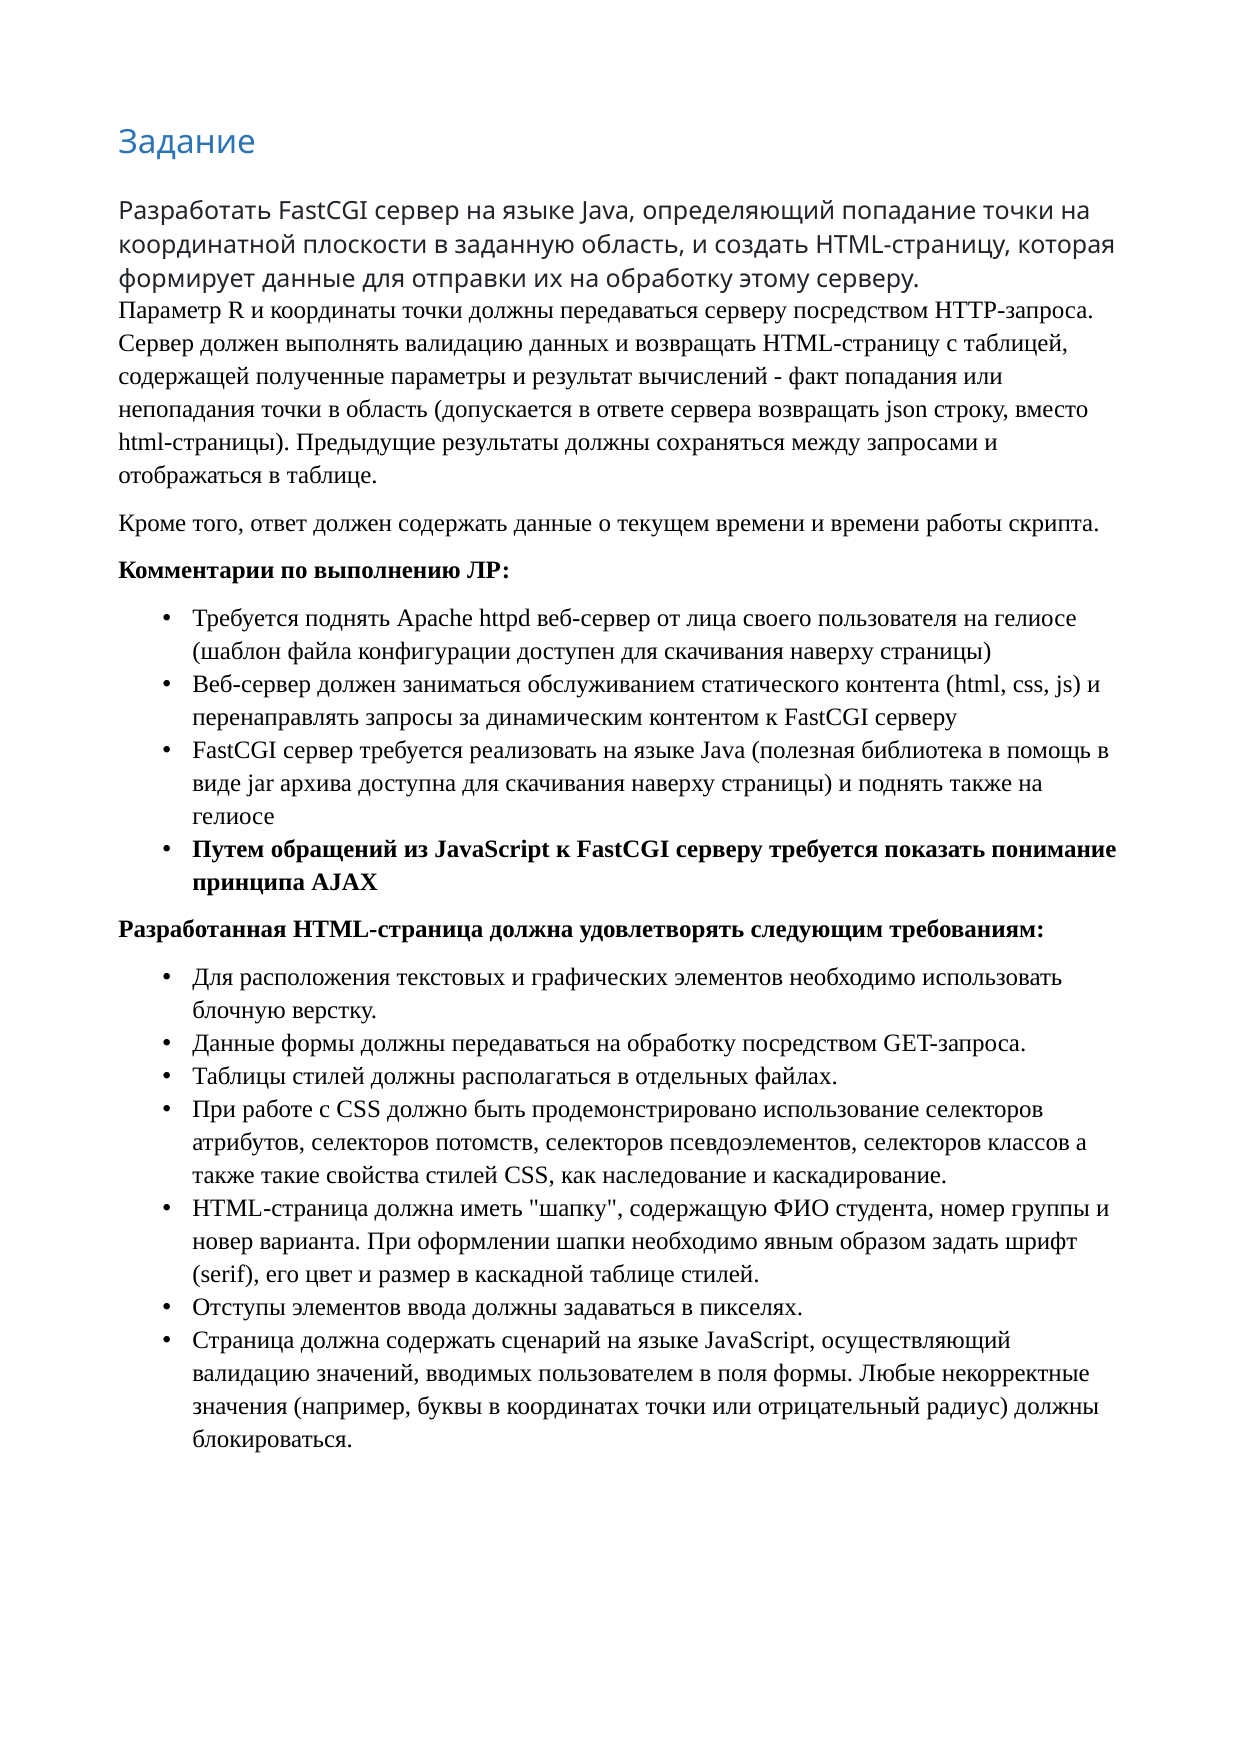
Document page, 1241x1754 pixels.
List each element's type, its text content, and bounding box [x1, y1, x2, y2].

list Данные формы должны передаваться на обработку посредством GET-запроса. [162, 1028, 1122, 1057]
list FastCGI сервер требуется реализовать на языке Java (полезная библиотека в помощь в виде jar архива доступна для скачивания наверху страницы) и поднять также на гелиосе [162, 735, 1122, 830]
list При работе с CSS должно быть продемонстрировано использование селекторов атрибутов, селекторов потомств, селекторов псевдоэлементов, селекторов классов а также такие свойства стилей CSS, как наследование и каскадирование. [162, 1094, 1122, 1189]
list Требуется поднять Apache httpd веб-сервер от лица своего пользователя на гелиосе (шаблон файла конфигурации доступен для скачивания наверху страницы) [162, 603, 1122, 664]
list Путем обращений из JavaScript к FastCGI серверу требуется показать понимание принципа AJAX [162, 834, 1122, 896]
text Разработанная HTML-страница должна удовлетворять следующим требованиям: [118, 914, 1122, 943]
text Комментарии по выполнению ЛР: [118, 555, 1122, 584]
text Кроме того, ответ должен содержать данные о текущем времени и времени работы скрипта. [118, 508, 1122, 536]
list Страница должна содержать сценарий на языке JavaScript, осуществляющий валидацию значений, вводимых пользователем в поля формы. Любые некорректные значения (например, буквы в координатах точки или отрицательный радиус) должны блокироваться. [162, 1325, 1122, 1453]
list Отступы элементов ввода должны задаваться в пикселях. [162, 1292, 1122, 1321]
list Веб-сервер должен заниматься обслуживанием статического контента (html, css, js) и перенаправлять запросы за динамическим контентом к FastCGI серверу [162, 669, 1122, 731]
list HTML-страница должна иметь "шапку", содержащую ФИО студента, номер группы и новер варианта. При оформлении шапки необходимо явным образом задать шрифт (serif), его цвет и размер в каскадной таблице стилей. [162, 1193, 1122, 1288]
subtitle Задание [118, 118, 1122, 163]
text Разработать FastCGI сервер на языке Java, определяющий попадание точки на координатной плоскости в заданную область, и создать HTML-страницу, которая формирует данные для отправки их на обработку этому серверу. [118, 193, 1122, 295]
list Таблицы стилей должны располагаться в отдельных файлах. [162, 1061, 1122, 1090]
text Параметр R и координаты точки должны передаваться серверу посредством HTTP-запроса. Сервер должен выполнять валидацию данных и возвращать HTML-страницу с таблицей, содержащей полученные параметры и результат вычислений - факт попадания или непопадания точки в область (допускается в ответе сервера возвращать json строку, вместо html-страницы). Предыдущие результаты должны сохраняться между запросами и отображаться в таблице. [118, 295, 1122, 489]
list Для расположения текстовых и графических элементов необходимо использовать блочную верстку. [162, 962, 1122, 1024]
